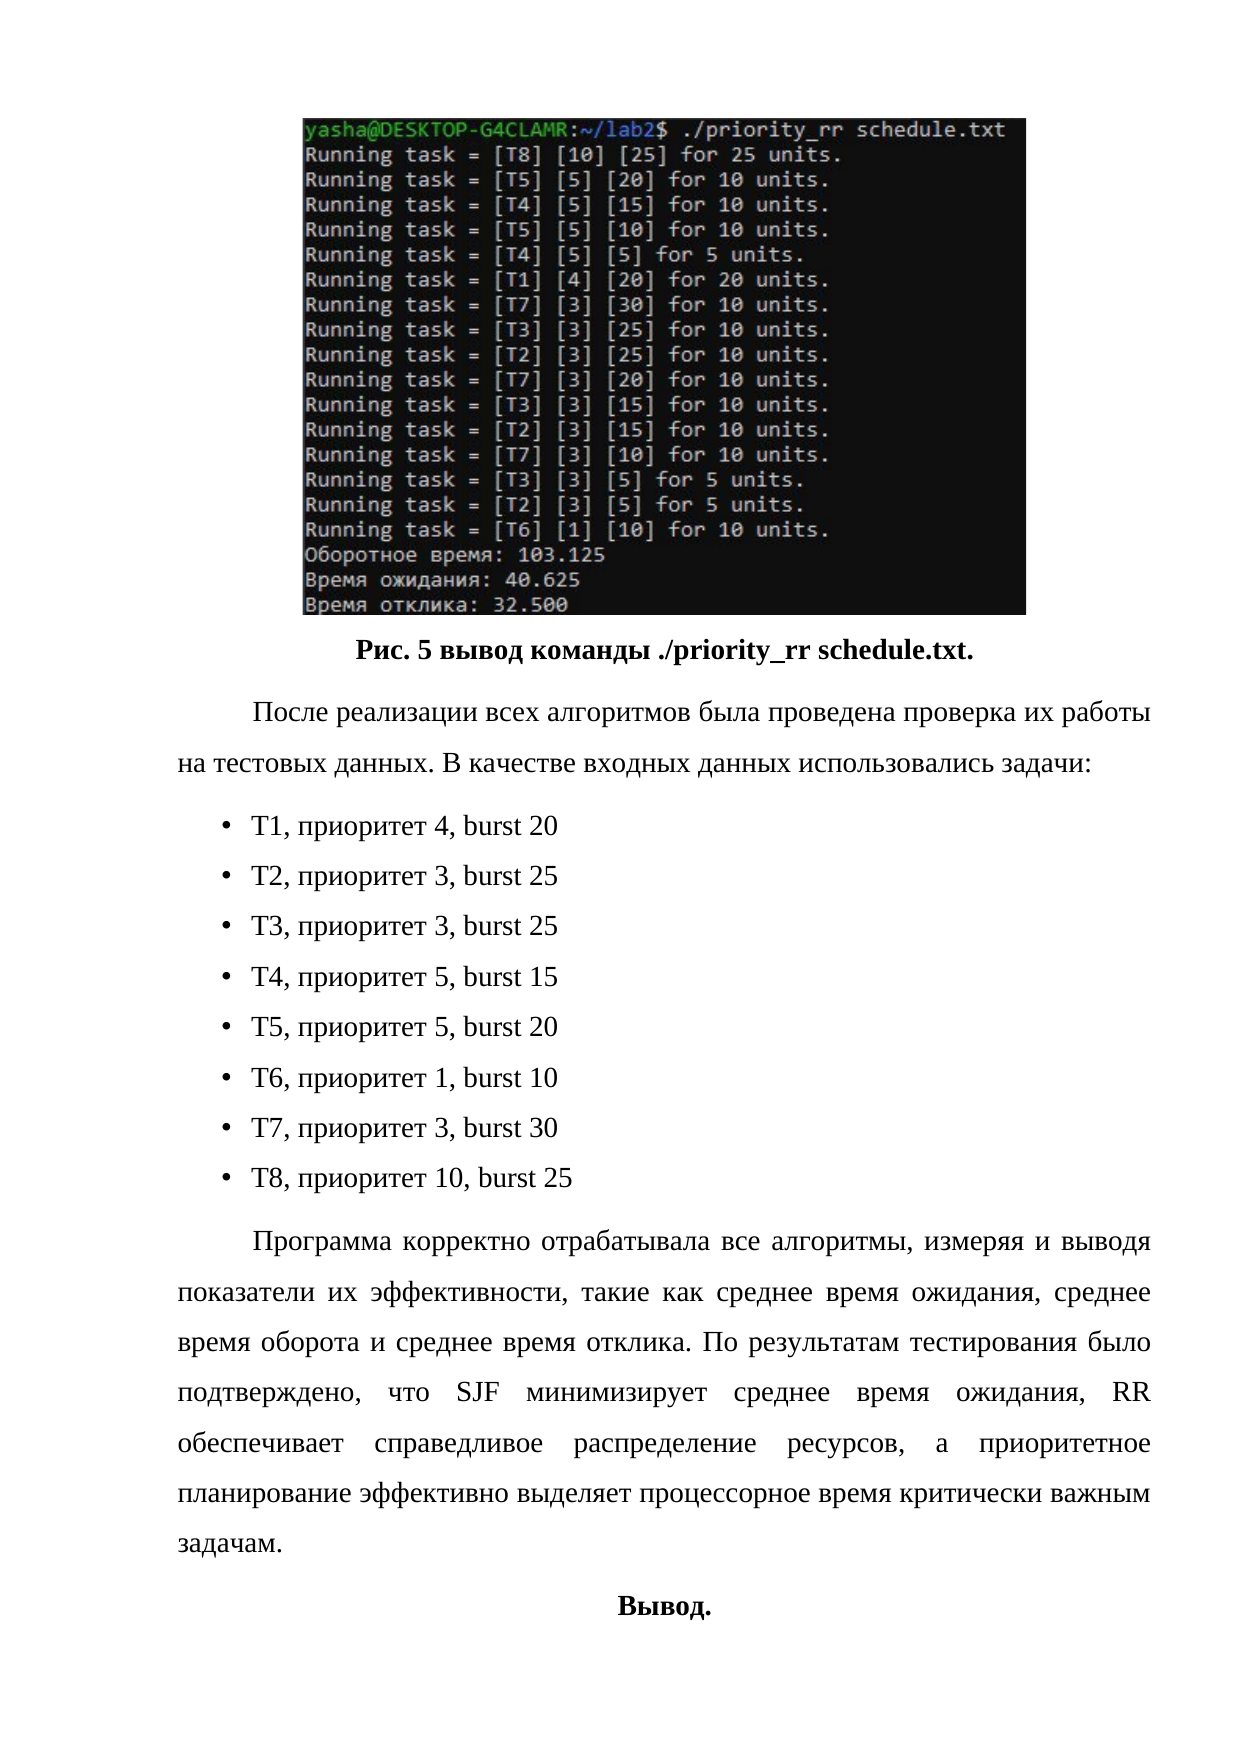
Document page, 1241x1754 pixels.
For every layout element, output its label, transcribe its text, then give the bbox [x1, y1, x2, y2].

list T1, приоритет 4, burst 20 [221, 808, 1152, 841]
text Вывод. [177, 1588, 1152, 1622]
list T4, приоритет 5, burst 15 [221, 959, 1152, 993]
list T3, приоритет 3, burst 25 [221, 908, 1152, 942]
list T2, приоритет 3, burst 25 [221, 858, 1152, 892]
list T7, приоритет 3, burst 30 [221, 1110, 1152, 1144]
list T8, приоритет 10, burst 25 [221, 1161, 1152, 1194]
text После реализации всех алгоритмов была проведена проверка их работы на тестовых данных. В качестве входных данных использовались задачи: [177, 694, 1152, 778]
text Программа корректно отрабатывала все алгоритмы, измеряя и выводя показатели их эффективности, такие как среднее время ожидания, среднее время оборота и среднее время отклика. По результатам тестирования было подтверждено, что SJF минимизирует среднее время ожидания, RR обеспечивает справедливое распределение ресурсов, а приоритетное планирование эффективно выделяет процессорное время критически важным задачам. [177, 1223, 1152, 1559]
text Рис. 5 вывод команды ./priority_rr schedule.txt. [177, 118, 1152, 665]
list T5, приоритет 5, burst 20 [221, 1009, 1152, 1043]
picture [302, 118, 1027, 615]
list T6, приоритет 1, burst 10 [221, 1060, 1152, 1093]
